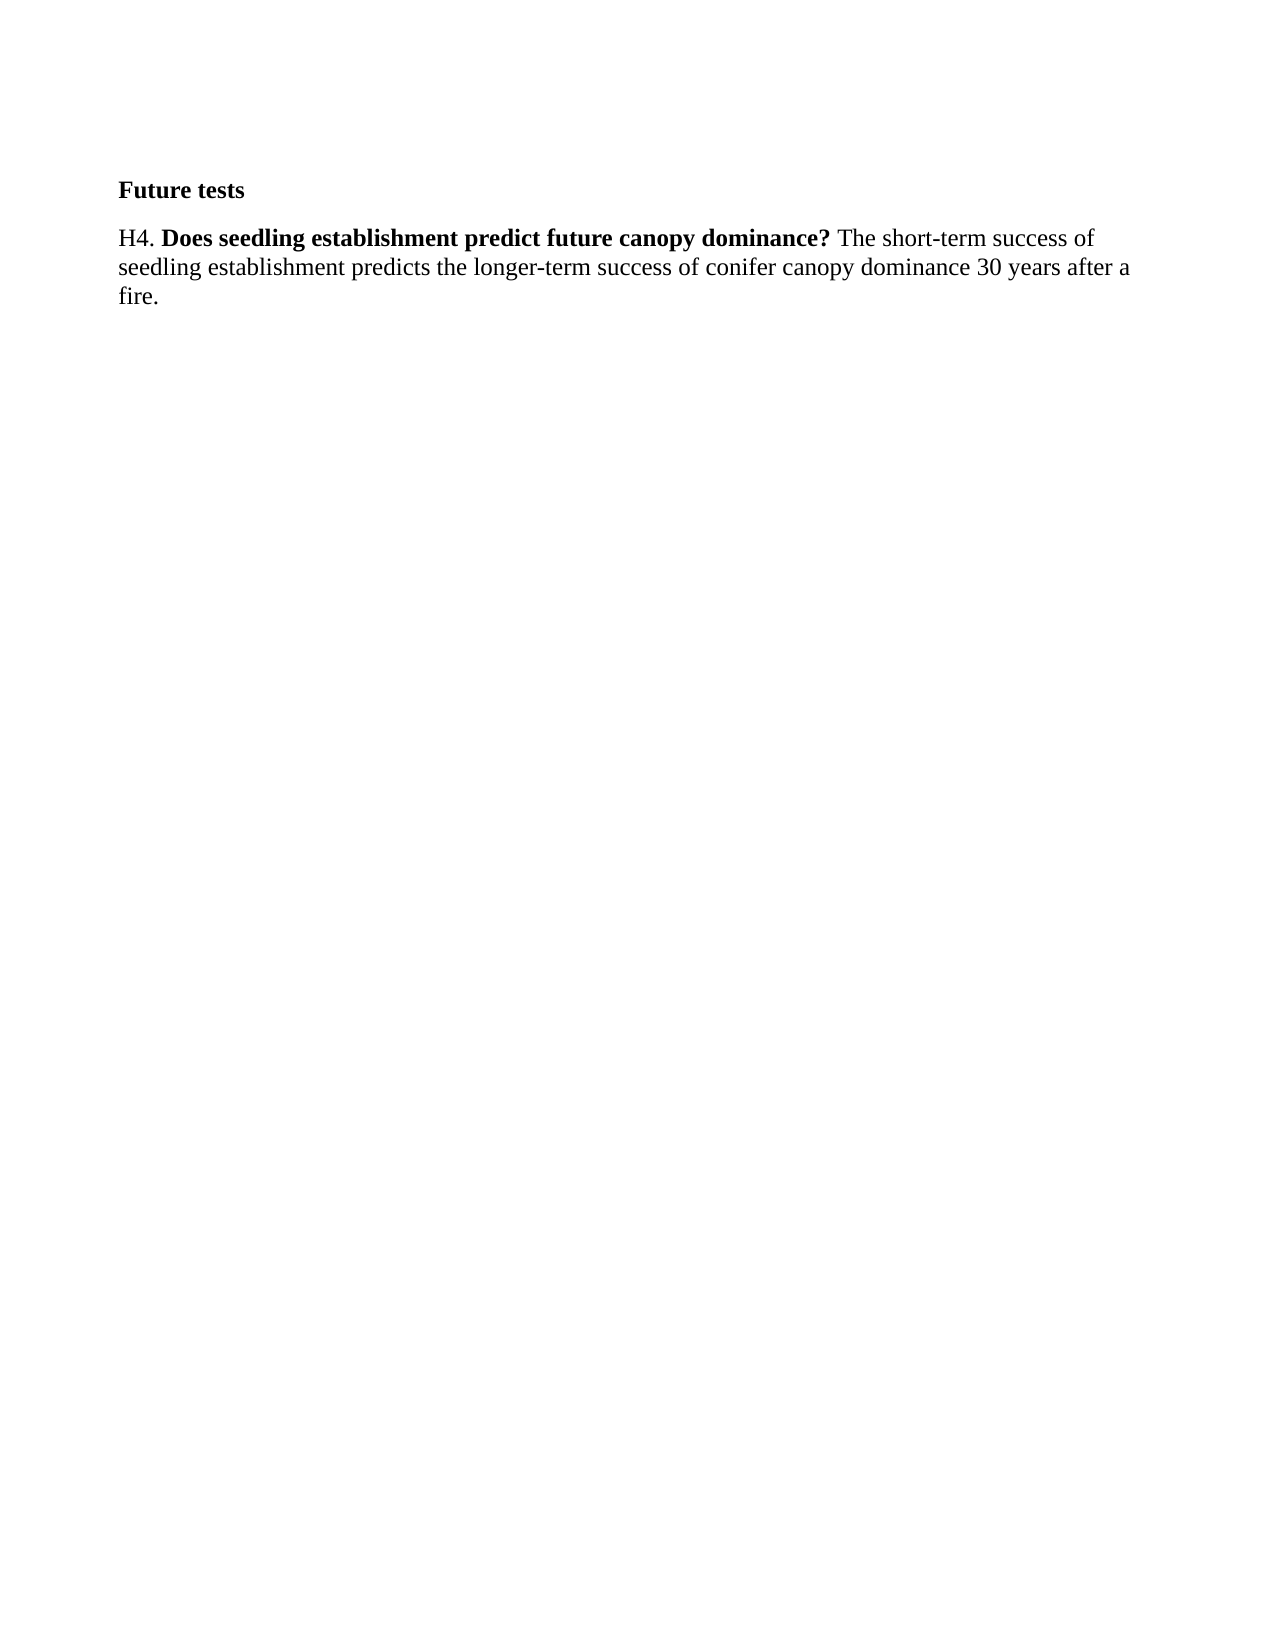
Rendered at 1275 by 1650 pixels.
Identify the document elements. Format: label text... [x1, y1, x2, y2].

text Future tests [118, 176, 1157, 204]
text H4. Does seedling establishment predict future canopy dominance? The short-term success of seedling establishment predicts the longer-term success of conifer canopy dominance 30 years after a fire. [118, 223, 1157, 309]
